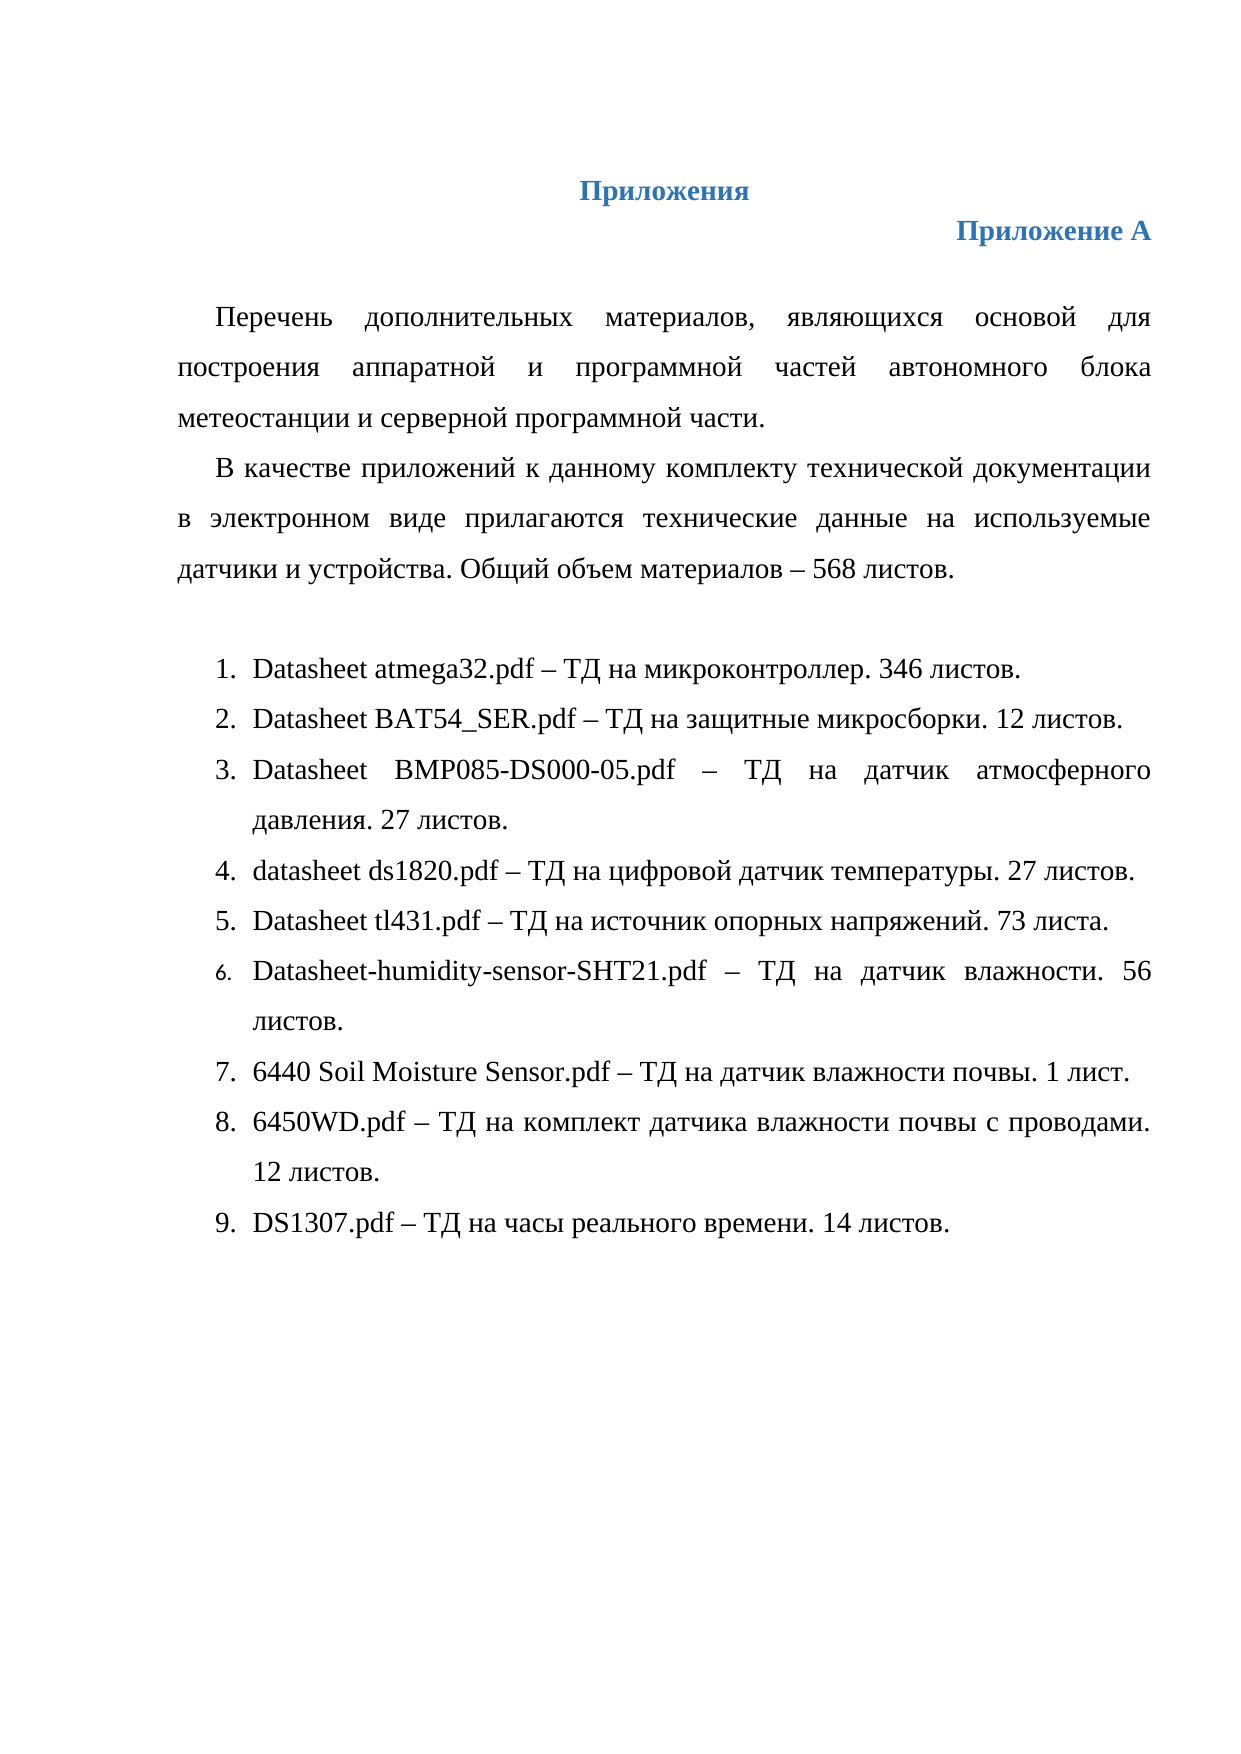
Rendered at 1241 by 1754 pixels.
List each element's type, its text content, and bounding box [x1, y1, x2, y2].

list 6450WD.pdf – ТД на комплект датчика влажности почвы с проводами. 12 листов. [215, 1104, 1152, 1188]
list Datasheet atmega32.pdf – ТД на микроконтроллер. 346 листов. [215, 651, 1152, 685]
text В качестве приложений к данному комплекту технической документации в электронном виде прилагаются технические данные на используемые датчики и устройства. Общий объем материалов – 568 листов. [177, 450, 1152, 584]
list Datasheet-humidity-sensor-SHT21.pdf – ТД на датчик влажности. 56 листов. [215, 953, 1152, 1037]
subtitle Приложение А [177, 213, 1152, 247]
list Datasheet BAT54_SER.pdf – ТД на защитные микросборки. 12 листов. [215, 702, 1152, 735]
list Datasheet BMP085-DS000-05.pdf – ТД на датчик атмосферного давления. 27 листов. [215, 752, 1152, 836]
text Перечень дополнительных материалов, являющихся основой для построения аппаратной и программной частей автономного блока метеостанции и серверной программной части. [177, 299, 1152, 433]
list DS1307.pdf – ТД на часы реального времени. 14 листов. [215, 1205, 1152, 1238]
list Datasheet tl431.pdf – ТД на источник опорных напряжений. 73 листа. [215, 903, 1152, 936]
list datasheet ds1820.pdf – ТД на цифровой датчик температуры. 27 листов. [215, 853, 1152, 886]
list 6440 Soil Moisture Sensor.pdf – ТД на датчик влажности почвы. 1 лист. [215, 1054, 1152, 1087]
subtitle Приложения [177, 173, 1152, 207]
